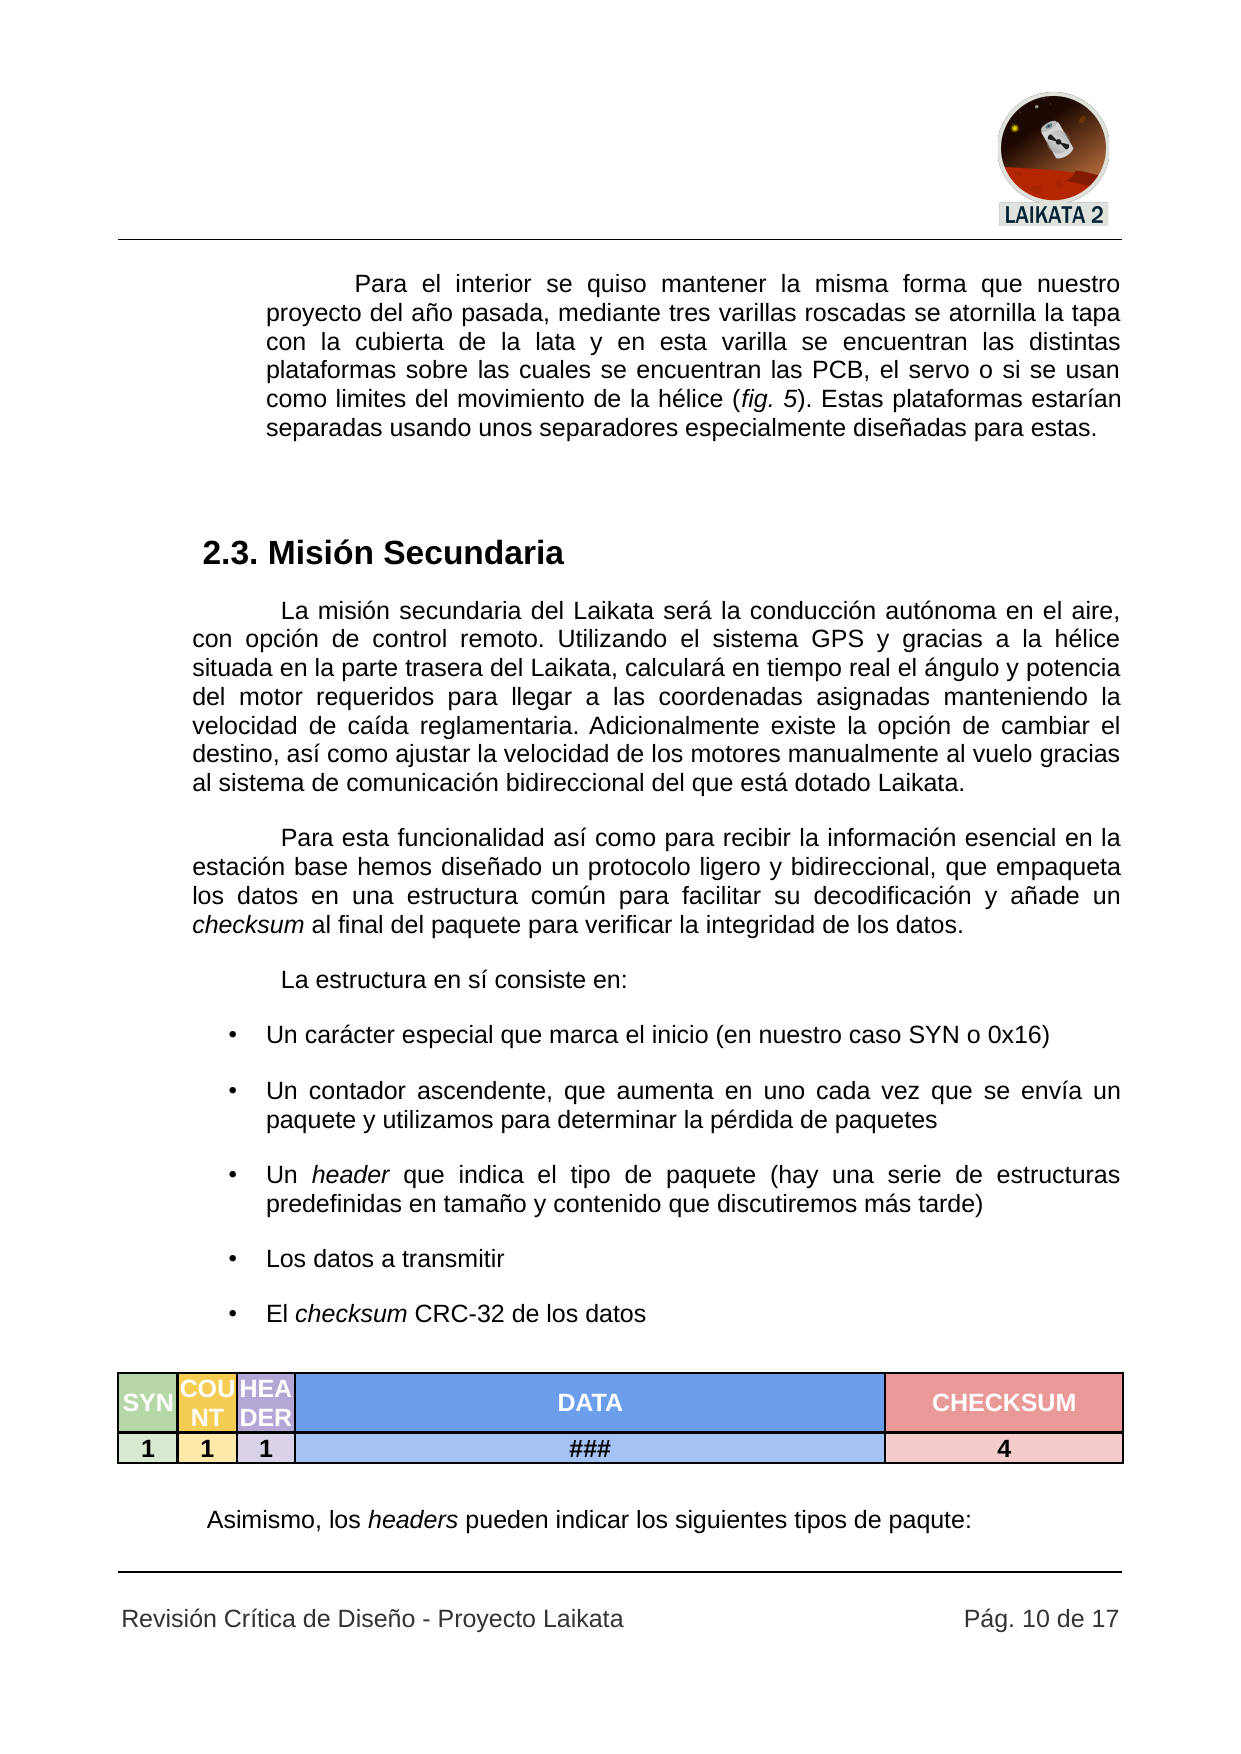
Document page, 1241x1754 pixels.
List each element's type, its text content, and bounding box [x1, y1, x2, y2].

list Un header que indica el tipo de paquete (hay una serie de estructuras predefinidas en tamaño y contenido que discutiremos más tarde) [228, 1160, 1122, 1217]
text La estructura en sí consiste en: [192, 965, 1122, 994]
table_header COUNT [179, 1374, 236, 1431]
subtitle Misión Secundaria [193, 533, 1122, 571]
list Un carácter especial que marca el inicio (en nuestro caso SYN o 0x16) [228, 1020, 1122, 1049]
text Asimismo, los headers pueden indicar los siguientes tipos de paqute: [118, 1505, 1122, 1534]
text Para esta funcionalidad así como para recibir la información esencial en la estación base hemos diseñado un protocolo ligero y bidireccional, que empaqueta los datos en una estructura común para facilitar su decodificación y añade un checksum al final del paquete para verificar la integridad de los datos. [192, 823, 1122, 938]
table_header SYN [119, 1374, 176, 1431]
picture [997, 92, 1110, 226]
text La misión secundaria del Laikata será la conducción autónoma en el aire, con opción de control remoto. Utilizando el sistema GPS y gracias a la hélice situada en la parte trasera del Laikata, calculará en tiempo real el ángulo y potencia del motor requeridos para llegar a las coordenadas asignadas manteniendo la velocidad de caída reglamentaria. Adicionalmente existe la opción de cambiar el destino, así como ajustar la velocidad de los motores manualmente al vuelo gracias al sistema de comunicación bidireccional del que está dotado Laikata. [192, 596, 1122, 797]
text Para el interior se quiso mantener la misma forma que nuestro proyecto del año pasada, mediante tres varillas roscadas se atornilla la tapa con la cubierta de la lata y en esta varilla se encuentran las distintas plataformas sobre las cuales se encuentran las PCB, el servo o si se usan como limites del movimiento de la hélice (fig. 5). Estas plataformas estarían separadas usando unos separadores especialmente diseñadas para estas. [266, 269, 1122, 442]
list El checksum CRC-32 de los datos [228, 1299, 1122, 1328]
table_cell 4 [886, 1434, 1122, 1462]
table_cell 1 [179, 1434, 236, 1462]
table_cell ### [296, 1434, 884, 1462]
list Un contador ascendente, que aumenta en uno cada vez que se envía un paquete y utilizamos para determinar la pérdida de paquetes [228, 1076, 1122, 1133]
table_cell 1 [238, 1434, 294, 1462]
table_cell 1 [119, 1434, 176, 1462]
table_header CHECKSUM [886, 1374, 1122, 1431]
table_header HEADER [238, 1374, 294, 1431]
list Los datos a transmitir [228, 1244, 1122, 1273]
table_header DATA [296, 1374, 884, 1431]
